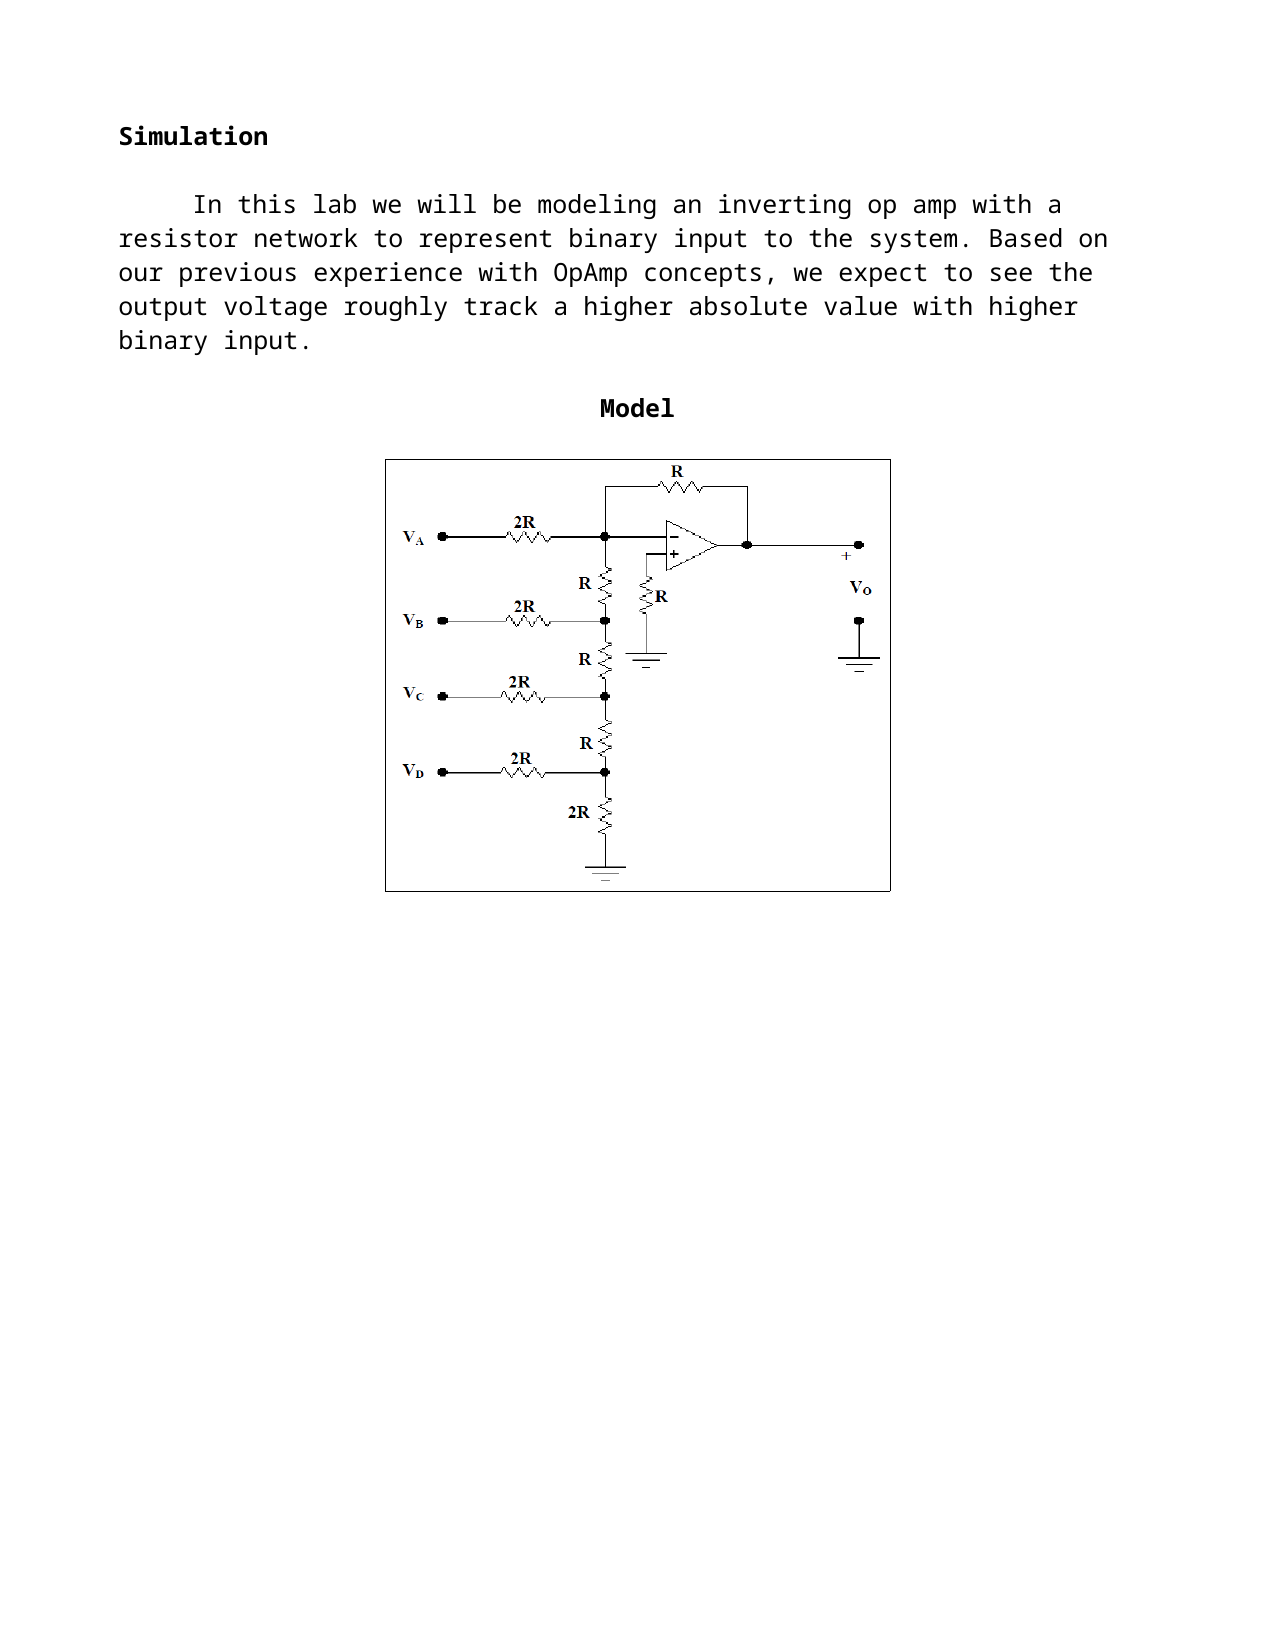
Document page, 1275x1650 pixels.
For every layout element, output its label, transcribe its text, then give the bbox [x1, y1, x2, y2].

text Simulation [118, 118, 1157, 152]
text Model [118, 391, 1157, 425]
picture [386, 460, 890, 891]
text In this lab we will be modeling an inverting op amp with a resistor network to represent binary input to the system. Based on our previous experience with OpAmp concepts, we expect to see the output voltage roughly track a higher absolute value with higher binary input. [118, 186, 1157, 357]
